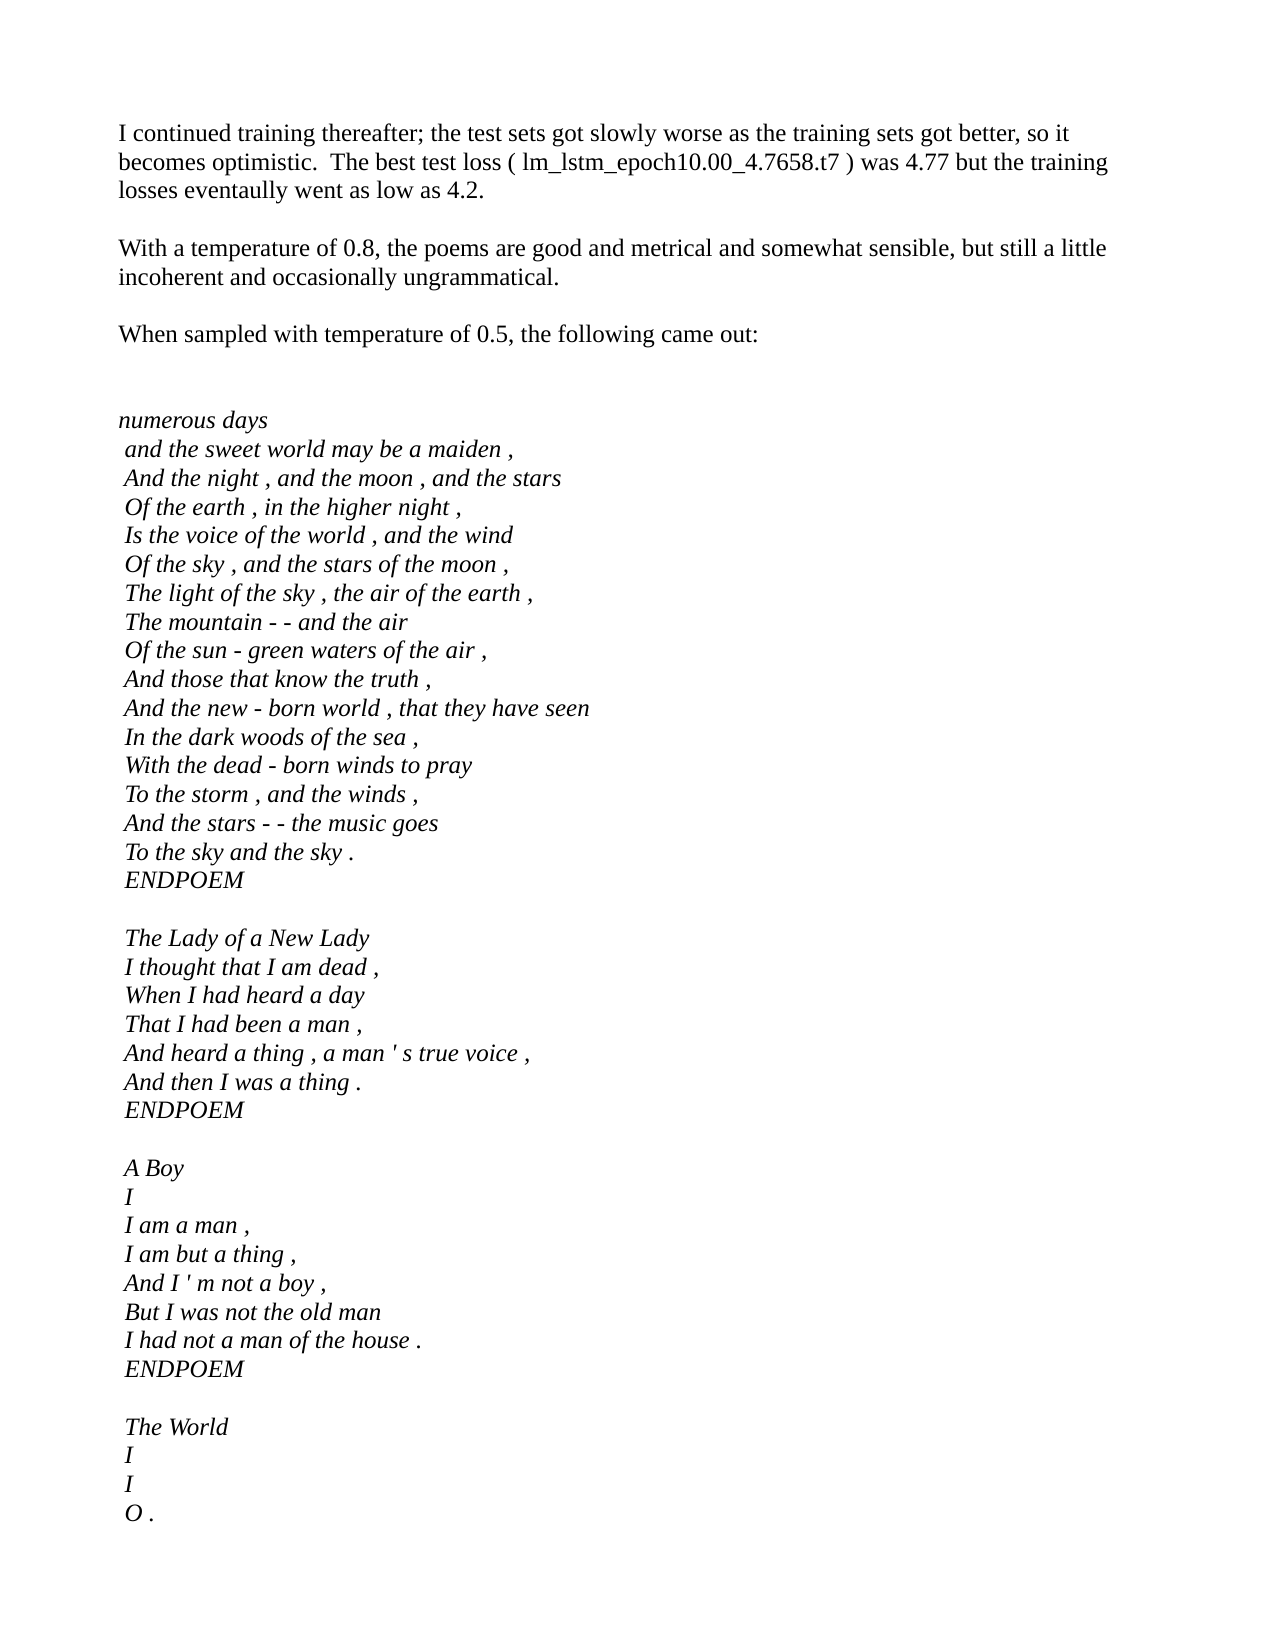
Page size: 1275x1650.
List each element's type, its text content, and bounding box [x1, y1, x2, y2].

text The Lady of a New Lady [118, 923, 1157, 952]
text Of the sky , and the stars of the moon , [118, 549, 1157, 578]
text I continued training thereafter; the test sets got slowly worse as the training sets got better, so it becomes optimistic. The best test loss ( lm_lstm_epoch10.00_4.7658.t7 ) was 4.77 but the training losses eventaully went as low as 4.2. [118, 118, 1157, 204]
text And I ' m not a boy , [118, 1268, 1157, 1297]
text The World [118, 1412, 1157, 1441]
text That I had been a man , [118, 1009, 1157, 1038]
text And the new - born world , that they have seen [118, 693, 1157, 722]
text I [118, 1441, 1157, 1469]
text When sampled with temperature of 0.5, the following came out: [118, 319, 1157, 348]
text I am a man , [118, 1211, 1157, 1239]
text Of the earth , in the higher night , [118, 492, 1157, 521]
text numerous days [118, 406, 1157, 434]
text And the stars - - the music goes [118, 808, 1157, 837]
text and the sweet world may be a maiden , [118, 434, 1157, 463]
text O . [118, 1498, 1157, 1527]
text With the dead - born winds to pray [118, 751, 1157, 779]
text In the dark woods of the sea , [118, 722, 1157, 751]
text ENDPOEM [118, 1096, 1157, 1124]
text The mountain - - and the air [118, 607, 1157, 636]
text And those that know the truth , [118, 664, 1157, 693]
text Of the sun - green waters of the air , [118, 636, 1157, 664]
text I [118, 1182, 1157, 1211]
text The light of the sky , the air of the earth , [118, 578, 1157, 607]
text I [118, 1469, 1157, 1498]
text And heard a thing , a man ' s true voice , [118, 1038, 1157, 1067]
text When I had heard a day [118, 981, 1157, 1009]
text A Boy [118, 1124, 1157, 1182]
text I had not a man of the house . [118, 1326, 1157, 1354]
text To the storm , and the winds , [118, 779, 1157, 808]
text With a temperature of 0.8, the poems are good and metrical and somewhat sensible, but still a little incoherent and occasionally ungrammatical. [118, 233, 1157, 291]
text I thought that I am dead , [118, 952, 1157, 981]
text But I was not the old man [118, 1297, 1157, 1326]
text And the night , and the moon , and the stars [118, 463, 1157, 492]
text To the sky and the sky . [118, 837, 1157, 866]
text I am but a thing , [118, 1239, 1157, 1268]
text ENDPOEM [118, 866, 1157, 894]
text Is the voice of the world , and the wind [118, 521, 1157, 549]
text ENDPOEM [118, 1354, 1157, 1383]
text And then I was a thing . [118, 1067, 1157, 1096]
